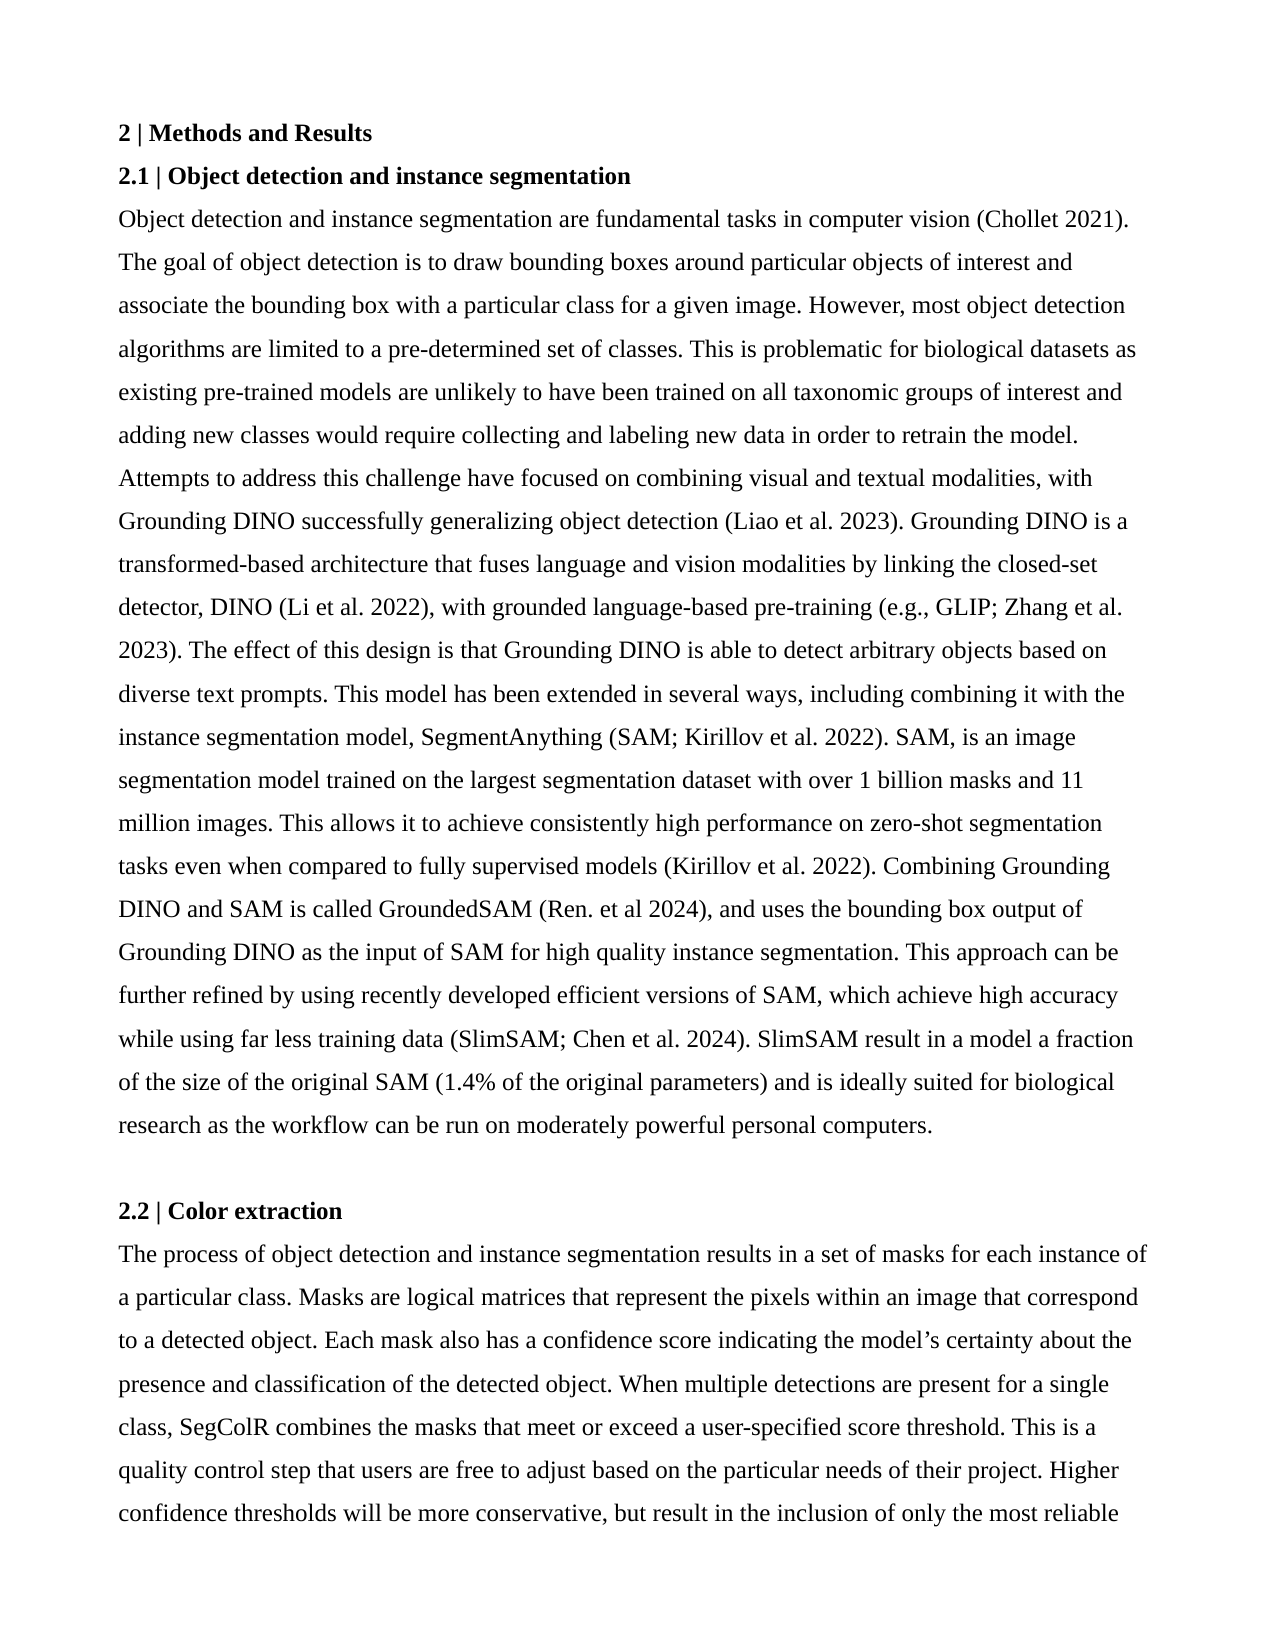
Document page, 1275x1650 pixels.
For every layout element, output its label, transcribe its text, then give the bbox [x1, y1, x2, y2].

text Object detection and instance segmentation are fundamental tasks in computer vision (Chollet 2021). The goal of object detection is to draw bounding boxes around particular objects of interest and associate the bounding box with a particular class for a given image. However, most object detection algorithms are limited to a pre-determined set of classes. This is problematic for biological datasets as existing pre-trained models are unlikely to have been trained on all taxonomic groups of interest and adding new classes would require collecting and labeling new data in order to retrain the model. Attempts to address this challenge have focused on combining visual and textual modalities, with Grounding DINO successfully generalizing object detection (Liao et al. 2023). Grounding DINO is a transformed-based architecture that fuses language and vision modalities by linking the closed-set detector, DINO (Li et al. 2022), with grounded language-based pre-training (e.g., GLIP; Zhang et al. 2023). The effect of this design is that Grounding DINO is able to detect arbitrary objects based on diverse text prompts. This model has been extended in several ways, including combining it with the instance segmentation model, SegmentAnything (SAM; Kirillov et al. 2022). SAM, is an image segmentation model trained on the largest segmentation dataset with over 1 billion masks and 11 million images. This allows it to achieve consistently high performance on zero-shot segmentation tasks even when compared to fully supervised models (Kirillov et al. 2022). Combining Grounding DINO and SAM is called GroundedSAM (Ren. et al 2024), and uses the bounding box output of Grounding DINO as the input of SAM for high quality instance segmentation. This approach can be further refined by using recently developed efficient versions of SAM, which achieve high accuracy while using far less training data (SlimSAM; Chen et al. 2024). SlimSAM result in a model a fraction of the size of the original SAM (1.4% of the original parameters) and is ideally suited for biological research as the workflow can be run on moderately powerful personal computers. [118, 204, 1157, 1139]
text 2 | Methods and Results [118, 118, 1157, 147]
text 2.1 | Object detection and instance segmentation [118, 161, 1157, 190]
text The process of object detection and instance segmentation results in a set of masks for each instance of a particular class. Masks are logical matrices that represent the pixels within an image that correspond to a detected object. Each mask also has a confidence score indicating the model’s certainty about the presence and classification of the detected object. When multiple detections are present for a single class, SegColR combines the masks that meet or exceed a user-specified score threshold. This is a quality control step that users are free to adjust based on the particular needs of their project. Higher confidence thresholds will be more conservative, but result in the inclusion of only the most reliable [118, 1239, 1157, 1527]
text 2.2 | Color extraction [118, 1196, 1157, 1225]
